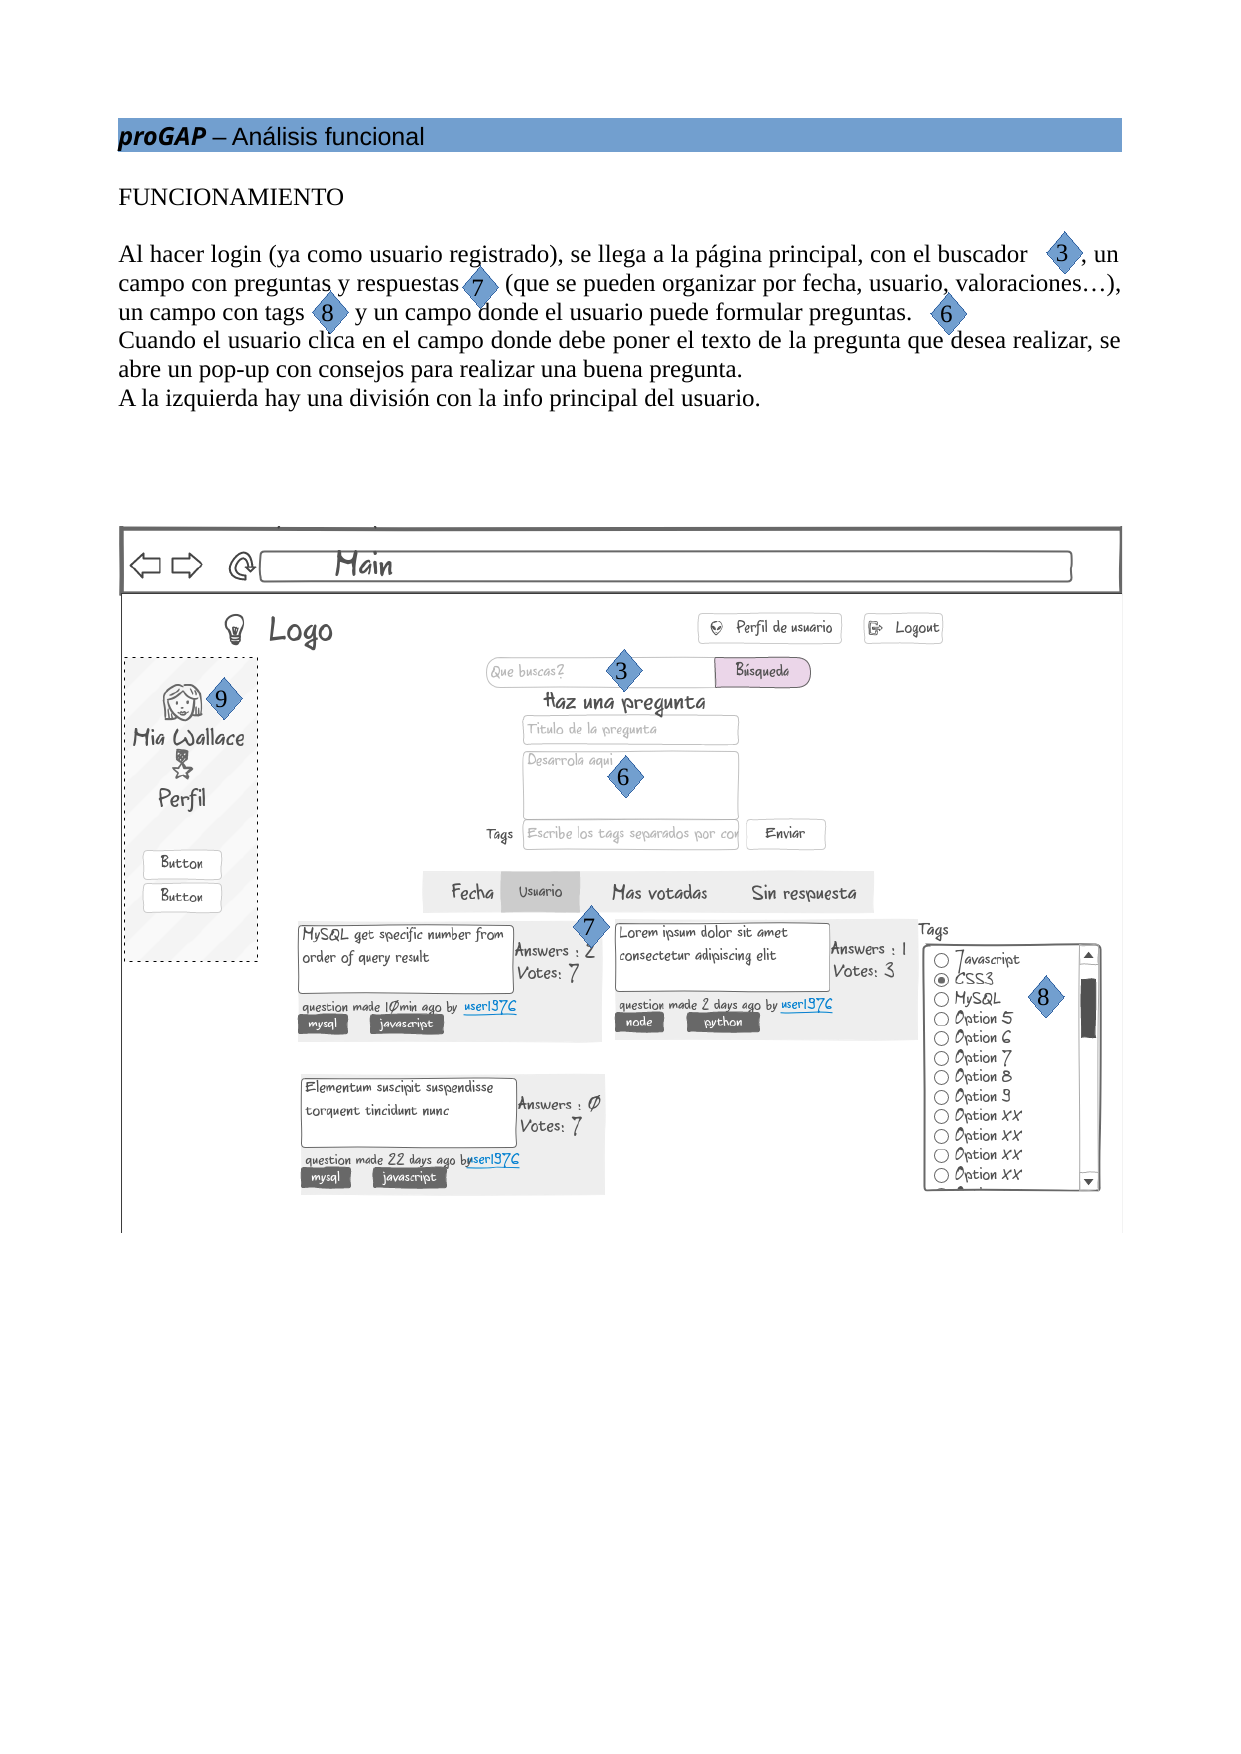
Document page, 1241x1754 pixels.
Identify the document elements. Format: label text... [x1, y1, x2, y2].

text A la izquierda hay una división con la info principal del usuario. [118, 383, 1122, 412]
picture [118, 526, 1123, 1233]
text Cuando el usuario clica en el campo donde debe poner el texto de la pregunta que desea realizar, se abre un pop-up con consejos para realizar una buena pregunta. [118, 325, 1122, 383]
text Al hacer login (ya como usuario registrado), se llega a la página principal, con el buscador , un campo con preguntas y respuestas (que se pueden organizar por fecha, usuario, valoraciones…), un campo con tags y un campo donde el usuario puede formular preguntas. [118, 239, 1122, 325]
text FUNCIONAMIENTO [118, 182, 1122, 210]
